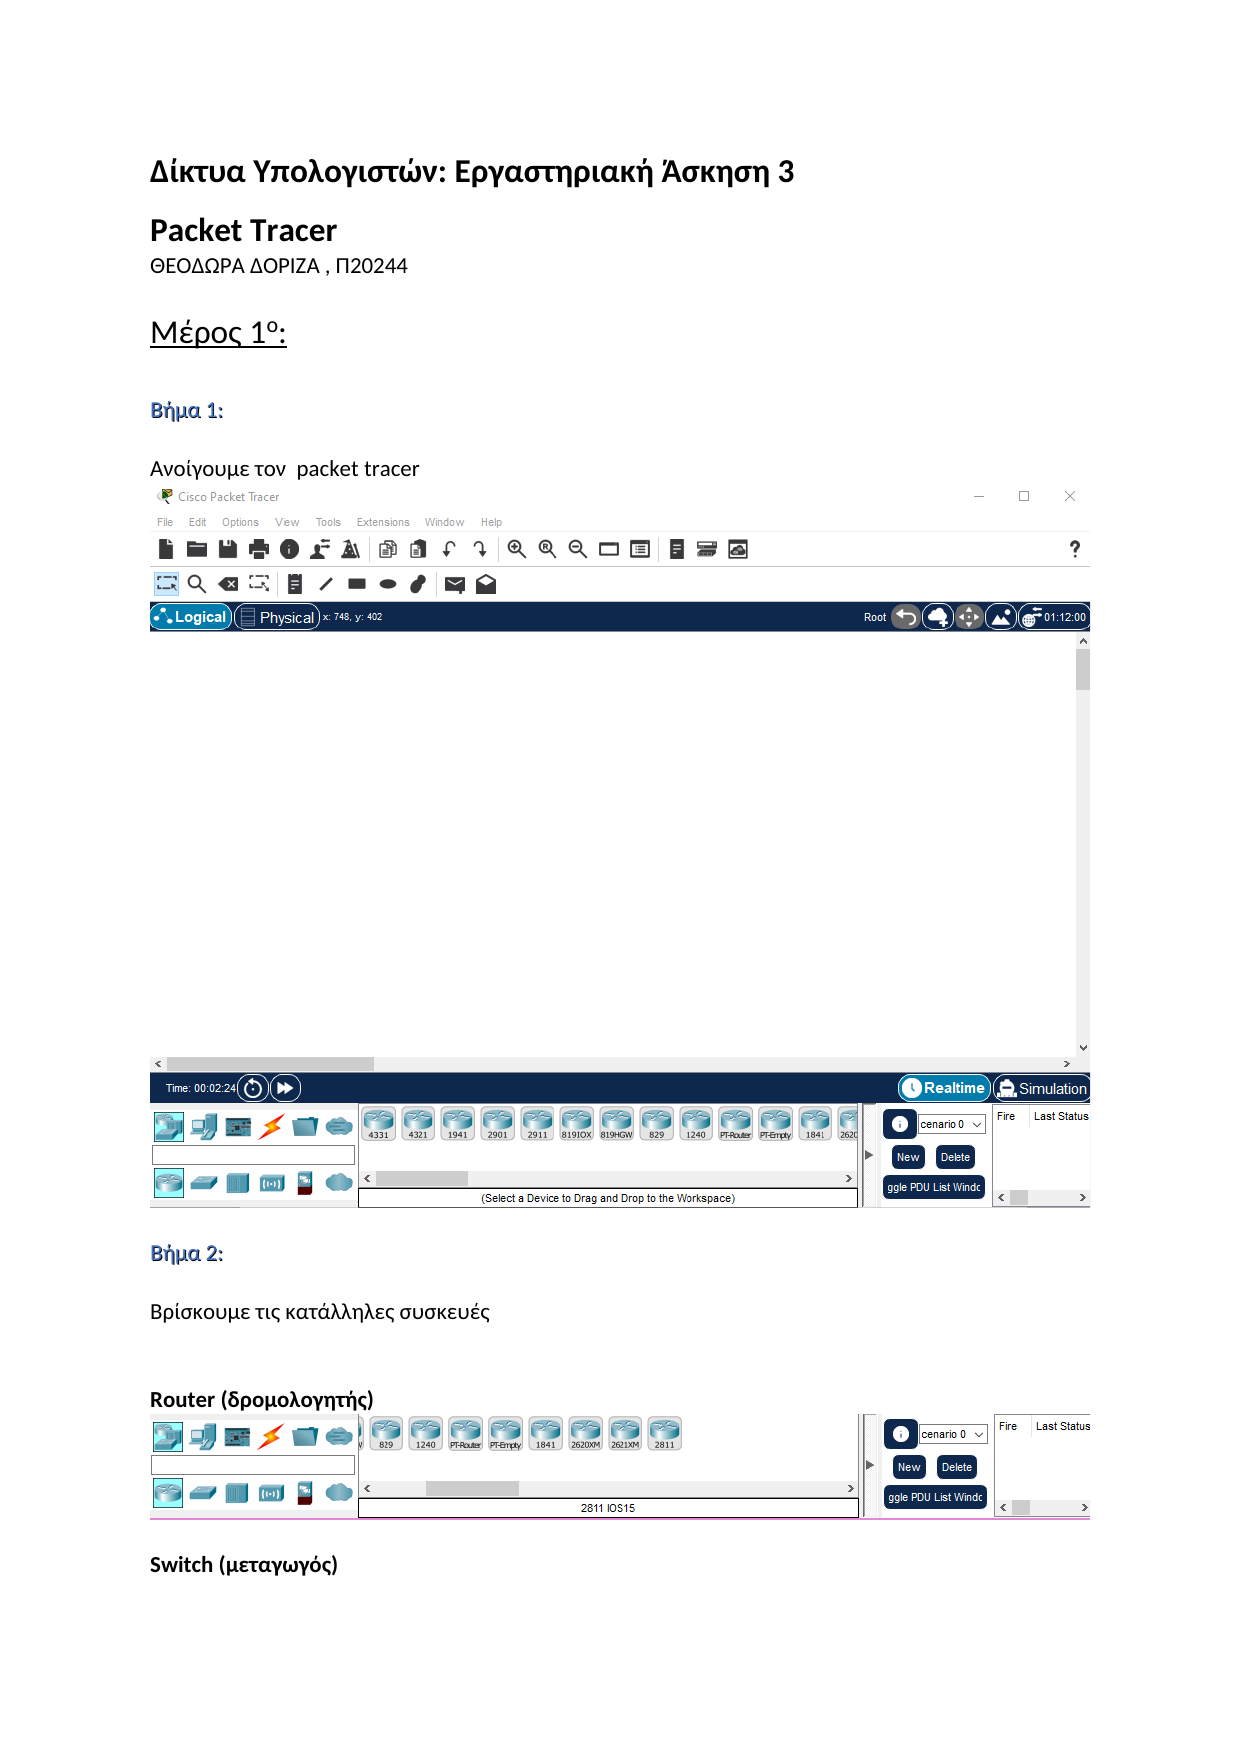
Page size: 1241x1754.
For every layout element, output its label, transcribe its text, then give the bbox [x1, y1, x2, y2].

text Packet Tracer ΘΕΟΔΩΡΑ ΔΟΡΙΖΑ , Π20244 Μέρος 1ο: Βήμα 1: Ανοίγουμε τον packet tracer Βήμα 2: Βρίσκουμε τις κατάλληλες συσκευές Router (δρομολογητής) Switch (μεταγωγός) Hub (συγκεντρωτής) Βήμα 3: Τοποθετούμε τέσσερις κόμβους Generic Βήμα 4: Προσθέτουμε 1 hub και 1 switch Βήμα 5: Δημιουργούμε τις απαραίτητες συνδέσεις μεταξύ hub και υπολογιστών αλλά και switch και υπολογιστών με καλώδιο Straight-through. Βήμα 5: Δημιουργούμε τις συνδέσεις προσθέτοντας τις διευθύνσεις IP που μας δίνονται και τις μάσκες δικτύου. Επαναλαμβάνουμε και για τους υπόλοιπους υπολογιστές Βήμα 6: Συνδέουμε hub και switch με Copper Cross -Over καλώδιο Βήμα 7: Επιβεβαίωση συνδεσιμότητας σε κατάσταση πραγματικού χρόνου Ξεκινάμε δοκιμάζοντας από τον PC0 στον PC1 Επαναλαμβάνουμε για όλους τους πιθανούς συνδυασμούς Βήμα 8: Επιλέγουμε Simulation mode Επιλέγουμε μόνο το ICMP φίλτρο Στέλνουμε την πακετάρα Τα αποτελέσματα που εμφανίστηκαν: Ερωτήσεις 1. Το πρώτο ping από το PC3 αποστέλλεται και στο PC2 αλλά στα υπόλοιπα όχι διότι υπάρχει σύγκρουση μεταξύ των frame. 2. Το hub λαμβάνει ταυτόχρονα frames από 2 συσκευές με αποτέλεσμα να υπάρχει σύγκρουση. Τα frames συγκρούονται και το hub τα επαναλαμβάνει σε όσες συσκευές είναι συνδεδεμένο (PC0,PC1) όπου μόλις φτάσουν καταστρέφονται. Οι συσκευές PC2 και PC3 δεν είναι συνδεδεμένες με το hub, για αυτό δεν λαμβάνουν τα πακέτα. 3. Ενεργεί το πρωτόκολλο ICMP , ανήκει στο Layer 3. Μέρος 2ο: Βήμα 1ο Τοποθετούμε τις συσκευές και βάζουμε τα αντίστοιχα ονόματα Βήμα 2ο Ακολουθούμε τα βήματα της εκφώνησης Βήμα 3ο Συνδέουμε τους υπολογιστές με το αντίστοιχο switch και το switch με το αντίστοιχο router, με καλώδιο Copper Straight-Through. Συνδέουμε τους δρομολογητές μεταξύ τους με καλώδιο Serial DCE Βήμα 5ο Δίνουμε τις διευθύνσεις που μας δίνονται στις συσκευές. Ξεκινάμε με τους hosts Επαναλαμβάνουμε την διαδικασία για PC1 και PC2 Συνεχίζουμε με τους δρομολογητές Επαναλαμβάνουμε για δρομολογητές Boston και Atlanda Οι συνδέσεις είναι πλεον ενεργές Ελέγχουμε τις συνδέσεις από κάθε host στο Default gateway αλλά και μεταξύ γειτονικών δρομολογητών: Βήμα 6ο Χρησιμοποιώντας τις οδηγίες, δημιουργούμε το routing table στους δρομολογητές Εκτελώντας την εντολή ping στους υπολογιστές έχουμε τα παρακάτω αποτελέσματα Βήμα 7ο Σε όλους τους δρομολογητές αφαιρούμε τις IP στο static routing table Στην συνέχεια, στο RIP, προσθέτουμε τα δίκτυα που είναι συνδεδεμένα Επαναλαμβάνουμε για κάθε δρομολογητή Τέλος ,κάνουμε ping από κάθε υπολογιστή στους υπόλοιπους [150, 1520, 1090, 1578]
text Packet Tracer ΘΕΟΔΩΡΑ ΔΟΡΙΖΑ , Π20244 Μέρος 1ο: Βήμα 1: Ανοίγουμε τον packet tracer Βήμα 2: Βρίσκουμε τις κατάλληλες συσκευές Router (δρομολογητής) Switch (μεταγωγός) Hub (συγκεντρωτής) Βήμα 3: Τοποθετούμε τέσσερις κόμβους Generic Βήμα 4: Προσθέτουμε 1 hub και 1 switch Βήμα 5: Δημιουργούμε τις απαραίτητες συνδέσεις μεταξύ hub και υπολογιστών αλλά και switch και υπολογιστών με καλώδιο Straight-through. Βήμα 5: Δημιουργούμε τις συνδέσεις προσθέτοντας τις διευθύνσεις IP που μας δίνονται και τις μάσκες δικτύου. Επαναλαμβάνουμε και για τους υπόλοιπους υπολογιστές Βήμα 6: Συνδέουμε hub και switch με Copper Cross -Over καλώδιο Βήμα 7: Επιβεβαίωση συνδεσιμότητας σε κατάσταση πραγματικού χρόνου Ξεκινάμε δοκιμάζοντας από τον PC0 στον PC1 Επαναλαμβάνουμε για όλους τους πιθανούς συνδυασμούς Βήμα 8: Επιλέγουμε Simulation mode Επιλέγουμε μόνο το ICMP φίλτρο Στέλνουμε την πακετάρα Τα αποτελέσματα που εμφανίστηκαν: Ερωτήσεις 1. Το πρώτο ping από το PC3 αποστέλλεται και στο PC2 αλλά στα υπόλοιπα όχι διότι υπάρχει σύγκρουση μεταξύ των frame. 2. Το hub λαμβάνει ταυτόχρονα frames από 2 συσκευές με αποτέλεσμα να υπάρχει σύγκρουση. Τα frames συγκρούονται και το hub τα επαναλαμβάνει σε όσες συσκευές είναι συνδεδεμένο (PC0,PC1) όπου μόλις φτάσουν καταστρέφονται. Οι συσκευές PC2 και PC3 δεν είναι συνδεδεμένες με το hub, για αυτό δεν λαμβάνουν τα πακέτα. 3. Ενεργεί το πρωτόκολλο ICMP , ανήκει στο Layer 3. Μέρος 2ο: Βήμα 1ο Τοποθετούμε τις συσκευές και βάζουμε τα αντίστοιχα ονόματα Βήμα 2ο Ακολουθούμε τα βήματα της εκφώνησης Βήμα 3ο Συνδέουμε τους υπολογιστές με το αντίστοιχο switch και το switch με το αντίστοιχο router, με καλώδιο Copper Straight-Through. Συνδέουμε τους δρομολογητές μεταξύ τους με καλώδιο Serial DCE Βήμα 5ο Δίνουμε τις διευθύνσεις που μας δίνονται στις συσκευές. Ξεκινάμε με τους hosts Επαναλαμβάνουμε την διαδικασία για PC1 και PC2 Συνεχίζουμε με τους δρομολογητές Επαναλαμβάνουμε για δρομολογητές Boston και Atlanda Οι συνδέσεις είναι πλεον ενεργές Ελέγχουμε τις συνδέσεις από κάθε host στο Default gateway αλλά και μεταξύ γειτονικών δρομολογητών: Βήμα 6ο Χρησιμοποιώντας τις οδηγίες, δημιουργούμε το routing table στους δρομολογητές Εκτελώντας την εντολή ping στους υπολογιστές έχουμε τα παρακάτω αποτελέσματα Βήμα 7ο Σε όλους τους δρομολογητές αφαιρούμε τις IP στο static routing table Στην συνέχεια, στο RIP, προσθέτουμε τα δίκτυα που είναι συνδεδεμένα Επαναλαμβάνουμε για κάθε δρομολογητή Τέλος ,κάνουμε ping από κάθε υπολογιστή στους υπόλοιπους [150, 209, 1090, 483]
text Δίκτυα Υπολογιστών: Εργαστηριακή Άσκηση 3 [150, 150, 1090, 191]
text Packet Tracer ΘΕΟΔΩΡΑ ΔΟΡΙΖΑ , Π20244 Μέρος 1ο: Βήμα 1: Ανοίγουμε τον packet tracer Βήμα 2: Βρίσκουμε τις κατάλληλες συσκευές Router (δρομολογητής) Switch (μεταγωγός) Hub (συγκεντρωτής) Βήμα 3: Τοποθετούμε τέσσερις κόμβους Generic Βήμα 4: Προσθέτουμε 1 hub και 1 switch Βήμα 5: Δημιουργούμε τις απαραίτητες συνδέσεις μεταξύ hub και υπολογιστών αλλά και switch και υπολογιστών με καλώδιο Straight-through. Βήμα 5: Δημιουργούμε τις συνδέσεις προσθέτοντας τις διευθύνσεις IP που μας δίνονται και τις μάσκες δικτύου. Επαναλαμβάνουμε και για τους υπόλοιπους υπολογιστές Βήμα 6: Συνδέουμε hub και switch με Copper Cross -Over καλώδιο Βήμα 7: Επιβεβαίωση συνδεσιμότητας σε κατάσταση πραγματικού χρόνου Ξεκινάμε δοκιμάζοντας από τον PC0 στον PC1 Επαναλαμβάνουμε για όλους τους πιθανούς συνδυασμούς Βήμα 8: Επιλέγουμε Simulation mode Επιλέγουμε μόνο το ICMP φίλτρο Στέλνουμε την πακετάρα Τα αποτελέσματα που εμφανίστηκαν: Ερωτήσεις 1. Το πρώτο ping από το PC3 αποστέλλεται και στο PC2 αλλά στα υπόλοιπα όχι διότι υπάρχει σύγκρουση μεταξύ των frame. 2. Το hub λαμβάνει ταυτόχρονα frames από 2 συσκευές με αποτέλεσμα να υπάρχει σύγκρουση. Τα frames συγκρούονται και το hub τα επαναλαμβάνει σε όσες συσκευές είναι συνδεδεμένο (PC0,PC1) όπου μόλις φτάσουν καταστρέφονται. Οι συσκευές PC2 και PC3 δεν είναι συνδεδεμένες με το hub, για αυτό δεν λαμβάνουν τα πακέτα. 3. Ενεργεί το πρωτόκολλο ICMP , ανήκει στο Layer 3. Μέρος 2ο: Βήμα 1ο Τοποθετούμε τις συσκευές και βάζουμε τα αντίστοιχα ονόματα Βήμα 2ο Ακολουθούμε τα βήματα της εκφώνησης Βήμα 3ο Συνδέουμε τους υπολογιστές με το αντίστοιχο switch και το switch με το αντίστοιχο router, με καλώδιο Copper Straight-Through. Συνδέουμε τους δρομολογητές μεταξύ τους με καλώδιο Serial DCE Βήμα 5ο Δίνουμε τις διευθύνσεις που μας δίνονται στις συσκευές. Ξεκινάμε με τους hosts Επαναλαμβάνουμε την διαδικασία για PC1 και PC2 Συνεχίζουμε με τους δρομολογητές Επαναλαμβάνουμε για δρομολογητές Boston και Atlanda Οι συνδέσεις είναι πλεον ενεργές Ελέγχουμε τις συνδέσεις από κάθε host στο Default gateway αλλά και μεταξύ γειτονικών δρομολογητών: Βήμα 6ο Χρησιμοποιώντας τις οδηγίες, δημιουργούμε το routing table στους δρομολογητές Εκτελώντας την εντολή ping στους υπολογιστές έχουμε τα παρακάτω αποτελέσματα Βήμα 7ο Σε όλους τους δρομολογητές αφαιρούμε τις IP στο static routing table Στην συνέχεια, στο RIP, προσθέτουμε τα δίκτυα που είναι συνδεδεμένα Επαναλαμβάνουμε για κάθε δρομολογητή Τέλος ,κάνουμε ping από κάθε υπολογιστή στους υπόλοιπους [150, 1208, 1090, 1414]
